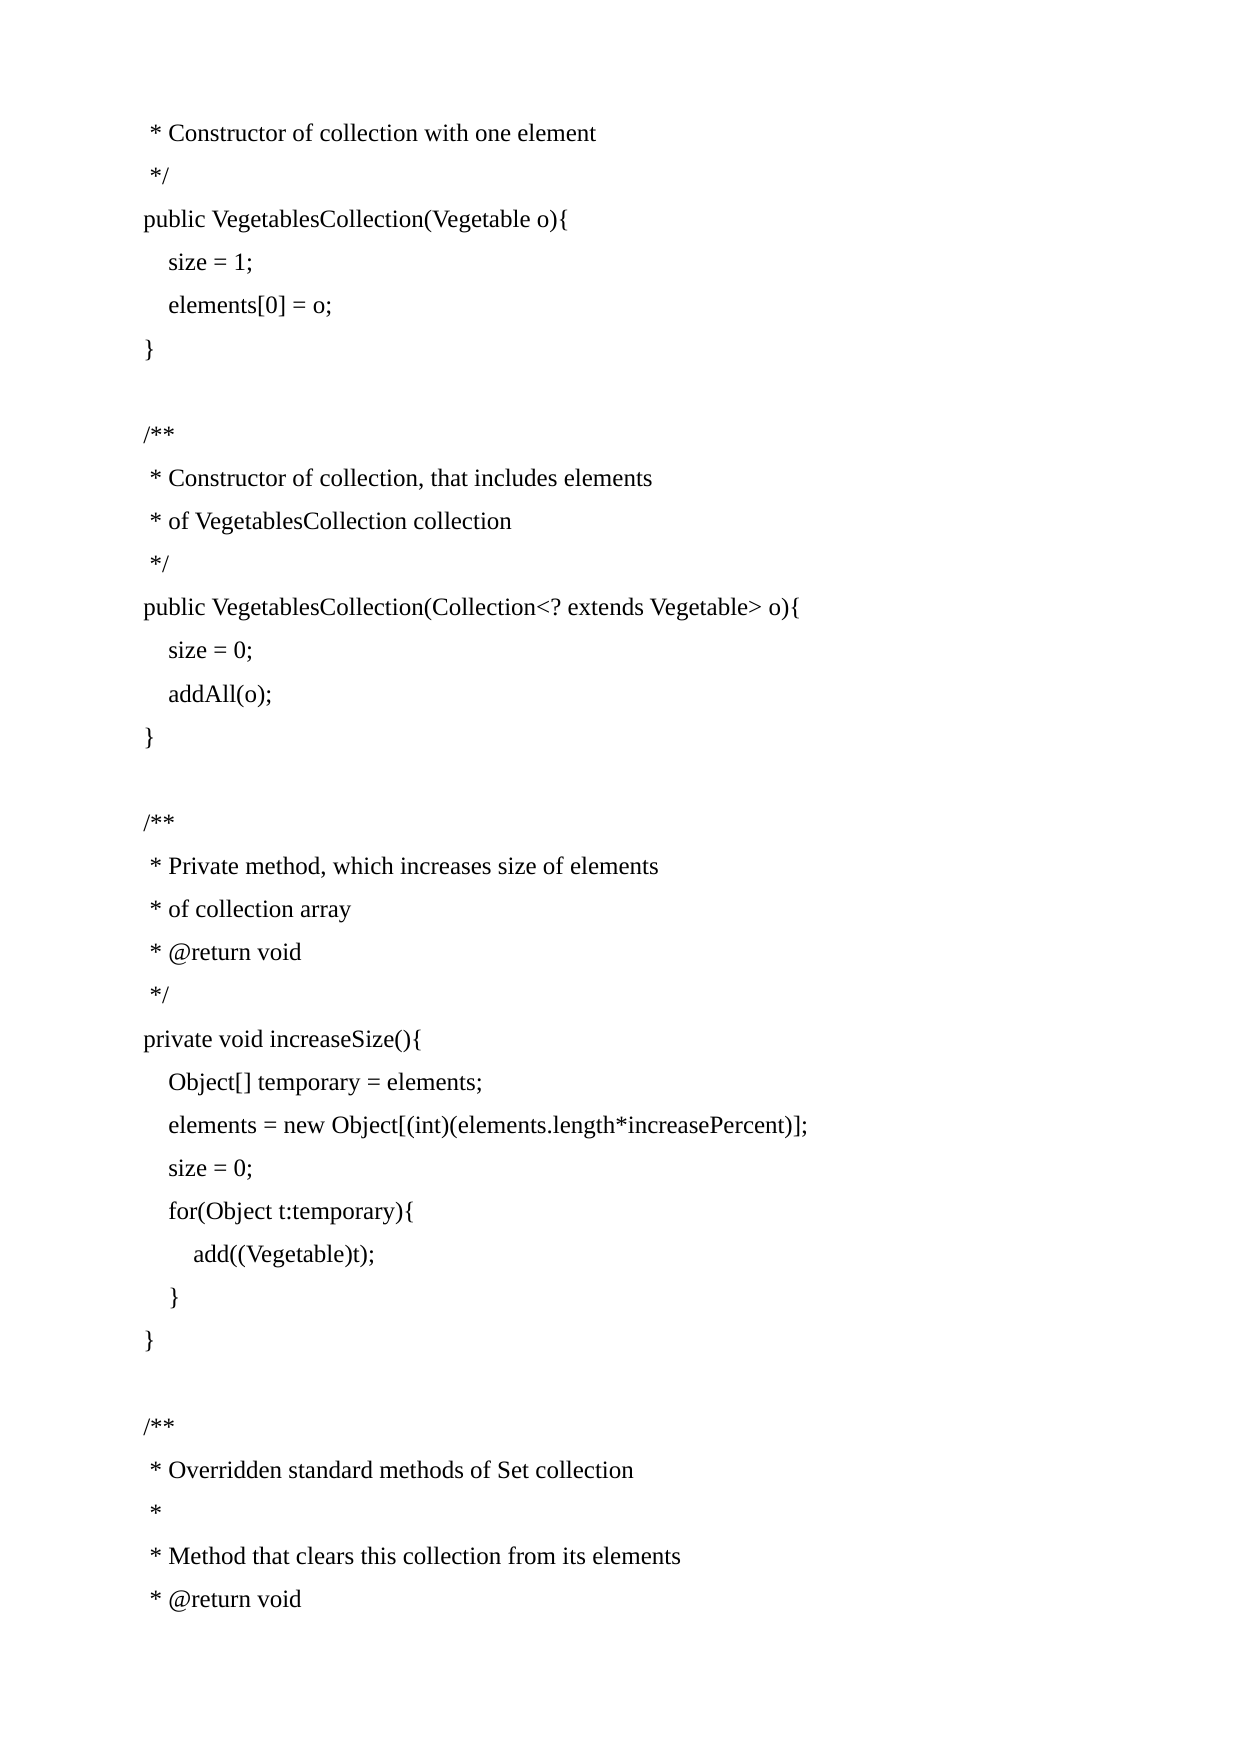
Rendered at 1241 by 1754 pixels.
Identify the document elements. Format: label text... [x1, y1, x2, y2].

text */ [118, 161, 1122, 190]
text * Constructor of collection with one element [118, 118, 1122, 147]
text add((Vegetable)t); [118, 1239, 1122, 1268]
text * Overridden standard methods of Set collection [118, 1455, 1122, 1484]
text /** [118, 808, 1122, 837]
text private void increaseSize(){ [118, 1024, 1122, 1052]
text /** [118, 1412, 1122, 1441]
text /** [118, 420, 1122, 449]
text * Constructor of collection, that includes elements [118, 463, 1122, 492]
text * @return void [118, 937, 1122, 966]
text size = 0; [118, 636, 1122, 664]
text } [118, 1326, 1122, 1354]
text * Method that clears this collection from its elements [118, 1541, 1122, 1570]
text elements = new Object[(int)(elements.length*increasePercent)]; [118, 1110, 1122, 1139]
text public VegetablesCollection(Vegetable o){ [118, 204, 1122, 233]
text * Private method, which increases size of elements [118, 851, 1122, 880]
text public VegetablesCollection(Collection<? extends Vegetable> o){ [118, 592, 1122, 621]
text } [118, 1282, 1122, 1311]
text Object[] temporary = elements; [118, 1067, 1122, 1096]
text * @return void [118, 1584, 1122, 1613]
text elements[0] = o; [118, 291, 1122, 319]
text } [118, 334, 1122, 362]
text addAll(o); [118, 679, 1122, 707]
text for(Object t:temporary){ [118, 1196, 1122, 1225]
text size = 0; [118, 1153, 1122, 1182]
text * [118, 1498, 1122, 1527]
text } [118, 722, 1122, 751]
text size = 1; [118, 247, 1122, 276]
text */ [118, 981, 1122, 1009]
text * of collection array [118, 894, 1122, 923]
text * of VegetablesCollection collection [118, 506, 1122, 535]
text */ [118, 549, 1122, 578]
